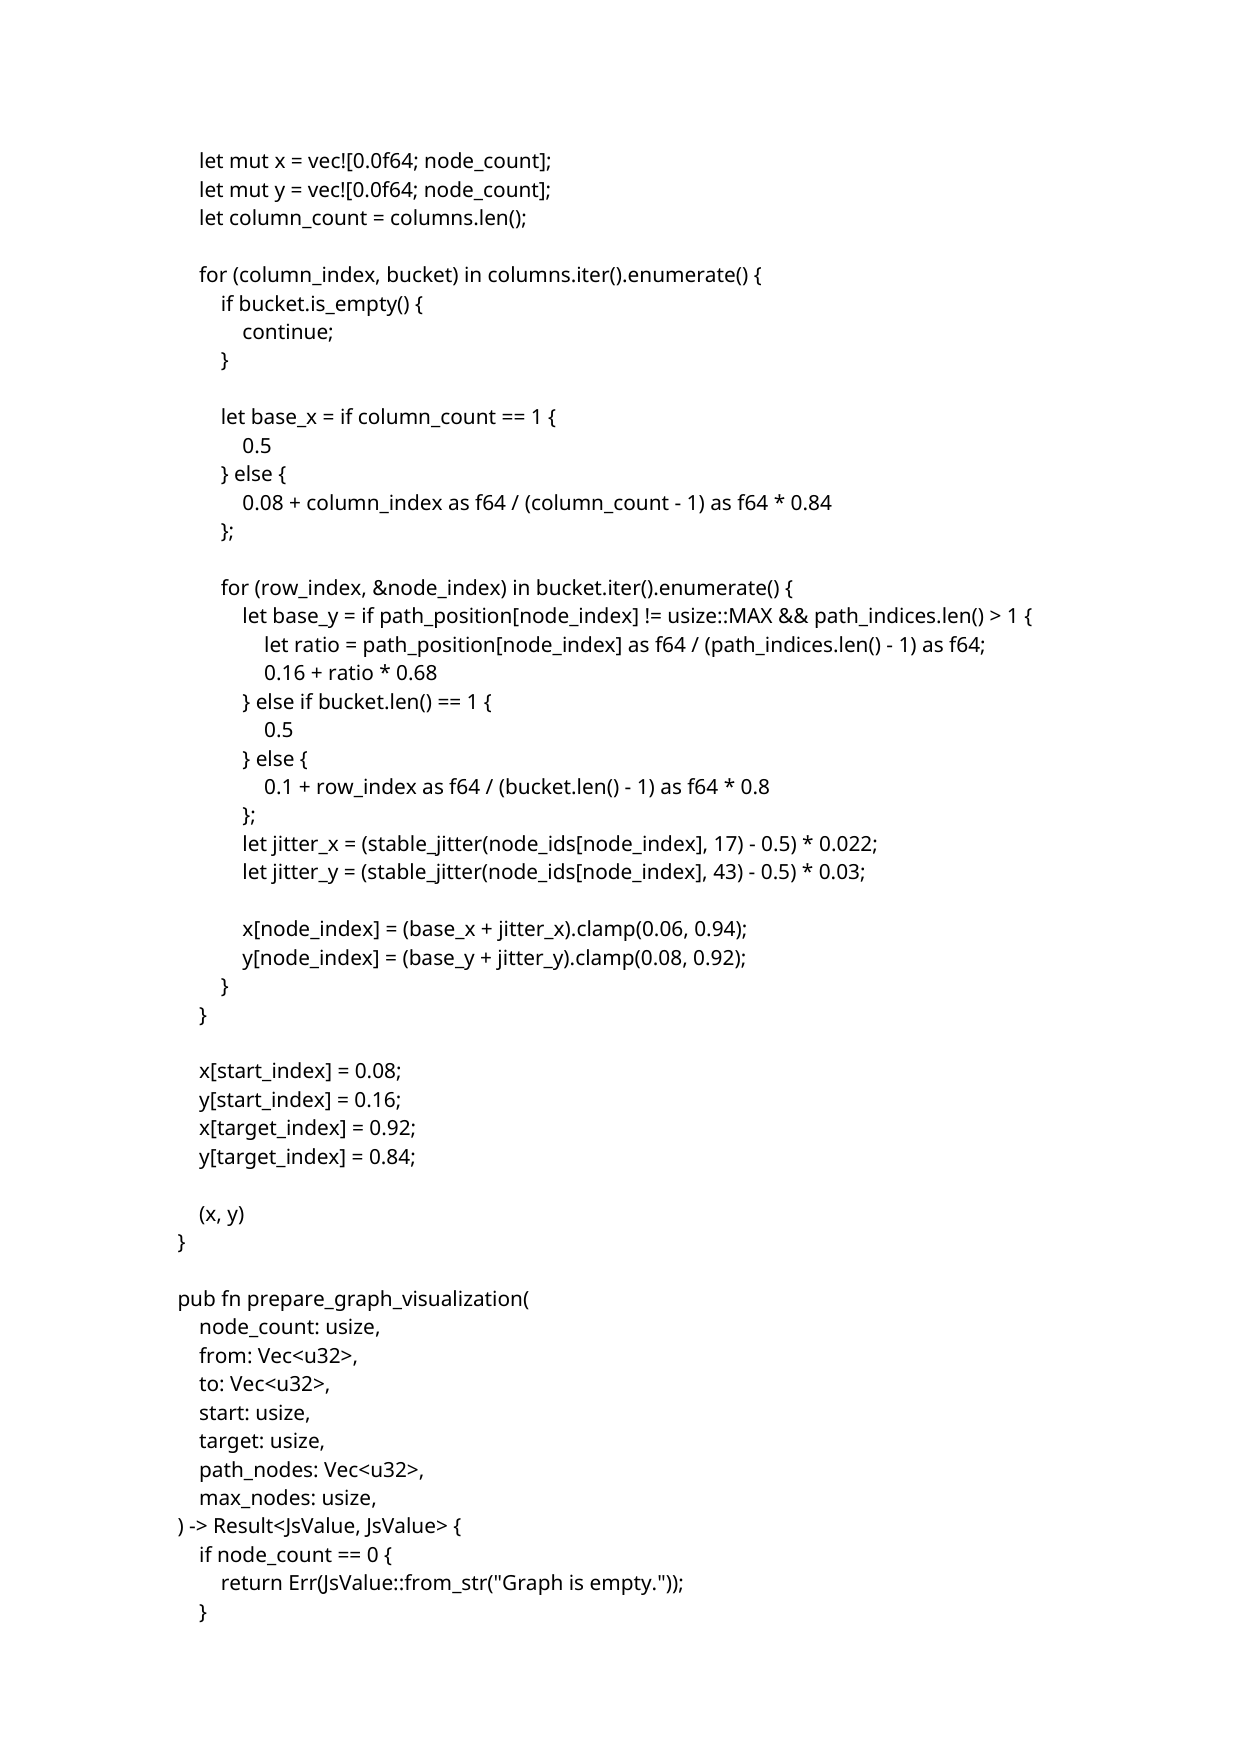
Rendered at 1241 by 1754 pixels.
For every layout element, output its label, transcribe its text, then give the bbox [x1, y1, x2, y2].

text pub fn prepare_graph_visualization( [177, 1284, 1152, 1312]
text 0.1 + row_index as f64 / (bucket.len() - 1) as f64 * 0.8 [177, 772, 1152, 801]
text 0.16 + ratio * 0.68 [177, 658, 1152, 687]
text start: usize, [177, 1398, 1152, 1426]
text if node_count == 0 { [177, 1540, 1152, 1568]
text ) -> Result<JsValue, JsValue> { [177, 1512, 1152, 1540]
text path_nodes: Vec<u32>, [177, 1455, 1152, 1483]
text y[node_index] = (base_y + jitter_y).clamp(0.08, 0.92); [177, 943, 1152, 971]
text target: usize, [177, 1426, 1152, 1455]
text } else if bucket.len() == 1 { [177, 687, 1152, 715]
text x[start_index] = 0.08; [177, 1057, 1152, 1085]
text if bucket.is_empty() { [177, 289, 1152, 317]
text } else { [177, 744, 1152, 772]
text let column_count = columns.len(); [177, 203, 1152, 232]
text to: Vec<u32>, [177, 1369, 1152, 1398]
text }; [177, 801, 1152, 829]
text let base_y = if path_position[node_index] != usize::MAX && path_indices.len() > 1 { [177, 602, 1152, 630]
text } [177, 1597, 1152, 1625]
text let mut x = vec![0.0f64; node_count]; [177, 147, 1152, 175]
text y[target_index] = 0.84; [177, 1142, 1152, 1170]
text let mut y = vec![0.0f64; node_count]; [177, 175, 1152, 203]
text let jitter_x = (stable_jitter(node_ids[node_index], 17) - 0.5) * 0.022; [177, 829, 1152, 857]
text 0.5 [177, 715, 1152, 744]
text max_nodes: usize, [177, 1483, 1152, 1512]
text } [177, 971, 1152, 1000]
text }; [177, 516, 1152, 545]
text x[target_index] = 0.92; [177, 1113, 1152, 1142]
text continue; [177, 317, 1152, 346]
text } [177, 346, 1152, 374]
text let base_x = if column_count == 1 { [177, 402, 1152, 431]
text (x, y) [177, 1199, 1152, 1227]
text return Err(JsValue::from_str("Graph is empty.")); [177, 1568, 1152, 1597]
text x[node_index] = (base_x + jitter_x).clamp(0.06, 0.94); [177, 914, 1152, 943]
text } else { [177, 459, 1152, 488]
text } [177, 1227, 1152, 1256]
text let jitter_y = (stable_jitter(node_ids[node_index], 43) - 0.5) * 0.03; [177, 857, 1152, 886]
text 0.08 + column_index as f64 / (column_count - 1) as f64 * 0.84 [177, 488, 1152, 516]
text 0.5 [177, 431, 1152, 459]
text node_count: usize, [177, 1312, 1152, 1341]
text for (row_index, &node_index) in bucket.iter().enumerate() { [177, 573, 1152, 602]
text from: Vec<u32>, [177, 1341, 1152, 1369]
text let ratio = path_position[node_index] as f64 / (path_indices.len() - 1) as f64; [177, 630, 1152, 658]
text y[start_index] = 0.16; [177, 1085, 1152, 1113]
text } [177, 1000, 1152, 1028]
text for (column_index, bucket) in columns.iter().enumerate() { [177, 260, 1152, 289]
